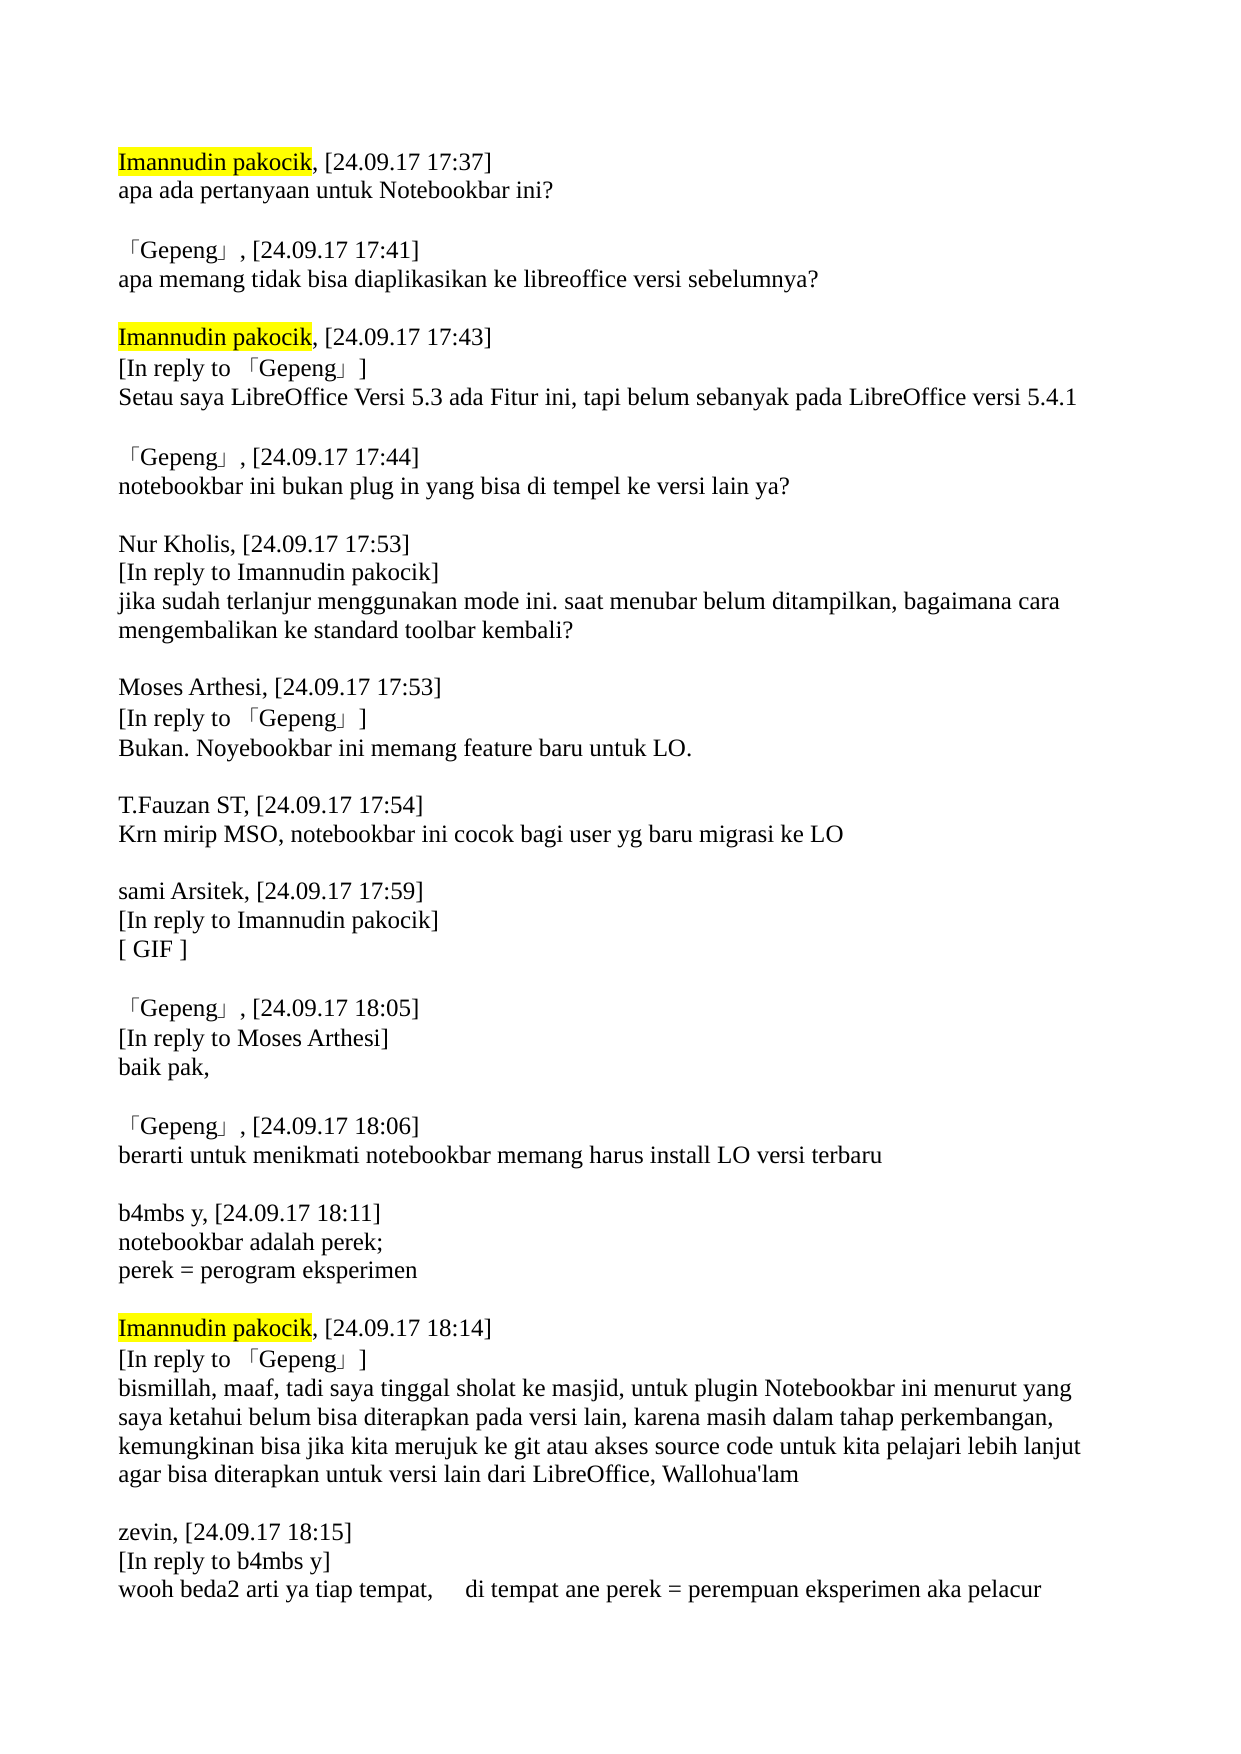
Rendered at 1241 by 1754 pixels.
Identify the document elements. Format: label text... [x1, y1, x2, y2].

text wooh beda2 arti ya tiap tempat, 🤔 di tempat ane perek = perempuan eksperimen aka pelacur 🤔 [118, 1574, 1122, 1603]
text [ GIF ] [118, 934, 1122, 963]
text bismillah, maaf, tadi saya tinggal sholat ke masjid, untuk plugin Notebookbar ini menurut yang saya ketahui belum bisa diterapkan pada versi lain, karena masih dalam tahap perkembangan, kemungkinan bisa jika kita merujuk ke git atau akses source code untuk kita pelajari lebih lanjut agar bisa diterapkan untuk versi lain dari LibreOffice, Wallohua'lam [118, 1373, 1122, 1488]
text [In reply to 「Gepeng」] [118, 351, 1122, 382]
text Krn mirip MSO, notebookbar ini cocok bagi user yg baru migrasi ke LO [118, 819, 1122, 848]
text 「Gepeng」, [24.09.17 17:44] [118, 440, 1122, 471]
text Imannudin pakocik, [24.09.17 18:14] [118, 1313, 1122, 1342]
text notebookbar adalah perek; [118, 1227, 1122, 1256]
text [In reply to Imannudin pakocik] [118, 557, 1122, 586]
text notebookbar ini bukan plug in yang bisa di tempel ke versi lain ya? [118, 471, 1122, 500]
text Setau saya LibreOffice Versi 5.3 ada Fitur ini, tapi belum sebanyak pada LibreOffice versi 5.4.1 [118, 382, 1122, 411]
text Bukan. Noyebookbar ini memang feature baru untuk LO. [118, 733, 1122, 761]
text perek = perogram eksperimen [118, 1256, 1122, 1284]
text jika sudah terlanjur menggunakan mode ini. saat menubar belum ditampilkan, bagaimana cara mengembalikan ke standard toolbar kembali? [118, 586, 1122, 644]
text sami Arsitek, [24.09.17 17:59] [118, 876, 1122, 905]
text berarti untuk menikmati notebookbar memang harus install LO versi terbaru [118, 1141, 1122, 1169]
text [In reply to 「Gepeng」] [118, 701, 1122, 733]
text baik pak, [118, 1052, 1122, 1080]
text [In reply to b4mbs y] [118, 1546, 1122, 1574]
text T.Fauzan ST, [24.09.17 17:54] [118, 790, 1122, 819]
text [In reply to 「Gepeng」] [118, 1342, 1122, 1373]
text 「Gepeng」, [24.09.17 18:05] [118, 991, 1122, 1023]
text Nur Kholis, [24.09.17 17:53] [118, 529, 1122, 557]
text b4mbs y, [24.09.17 18:11] [118, 1198, 1122, 1227]
text 「Gepeng」, [24.09.17 17:41] [118, 233, 1122, 264]
text Imannudin pakocik, [24.09.17 17:43] [118, 322, 1122, 351]
text apa ada pertanyaan untuk Notebookbar ini? [118, 176, 1122, 204]
text 「Gepeng」, [24.09.17 18:06] [118, 1109, 1122, 1141]
text zevin, [24.09.17 18:15] [118, 1517, 1122, 1546]
text [In reply to Moses Arthesi] [118, 1023, 1122, 1052]
text [In reply to Imannudin pakocik] [118, 905, 1122, 934]
text Moses Arthesi, [24.09.17 17:53] [118, 672, 1122, 701]
text Imannudin pakocik, [24.09.17 17:37] [118, 147, 1122, 176]
text apa memang tidak bisa diaplikasikan ke libreoffice versi sebelumnya? [118, 264, 1122, 293]
